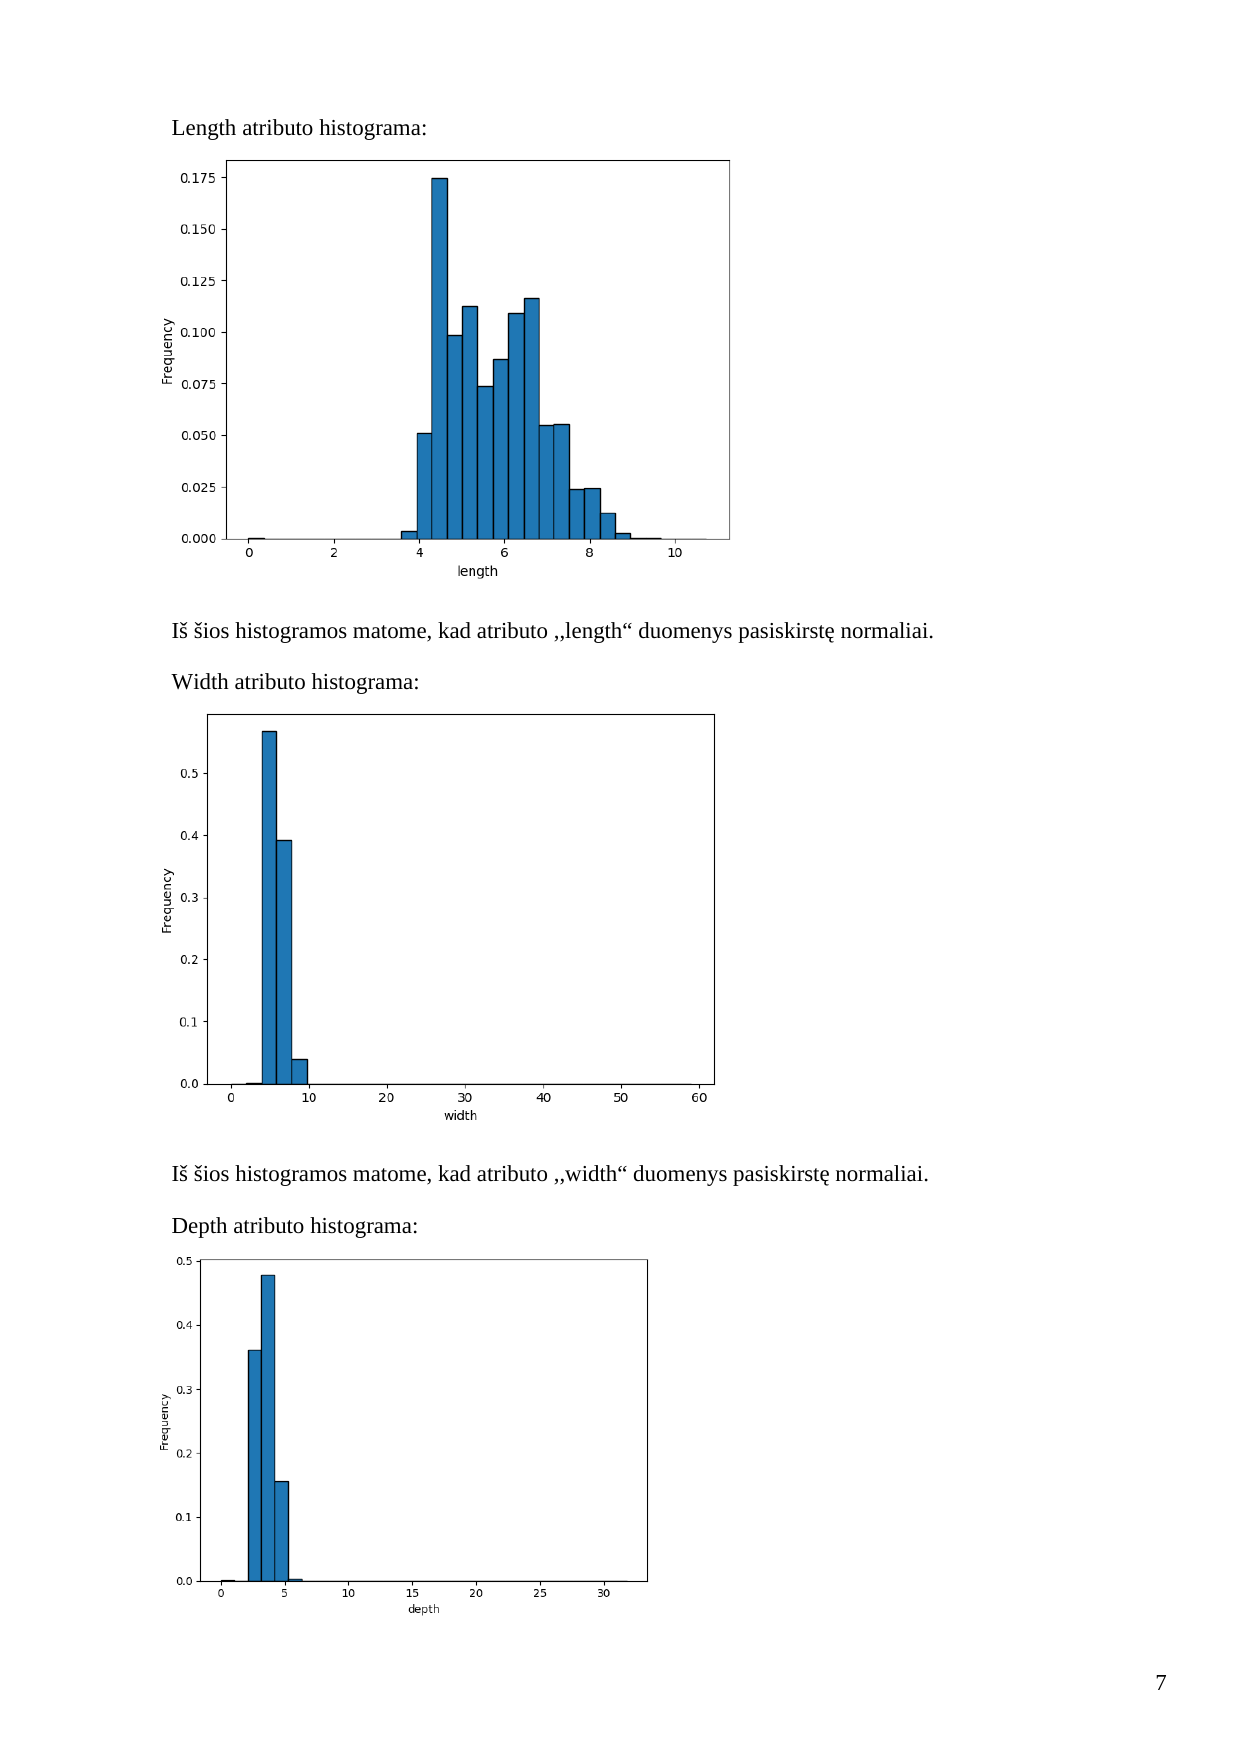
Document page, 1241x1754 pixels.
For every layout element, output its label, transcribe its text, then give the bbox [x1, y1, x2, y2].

subtitle Length atributo histograma: [171, 114, 1181, 140]
subtitle Depth atributo histograma: [171, 1212, 1181, 1238]
picture [147, 701, 727, 1136]
picture [147, 1244, 658, 1627]
subtitle Iš šios histogramos matome, kad atributo ,,width“ duomenys pasiskirstę normaliai. [171, 720, 1181, 1187]
subtitle Width atributo histograma: [171, 668, 1181, 695]
subtitle Iš šios histogramos matome, kad atributo ,,length“ duomenys pasiskirstę normaliai. [171, 165, 1181, 643]
picture [147, 146, 743, 592]
